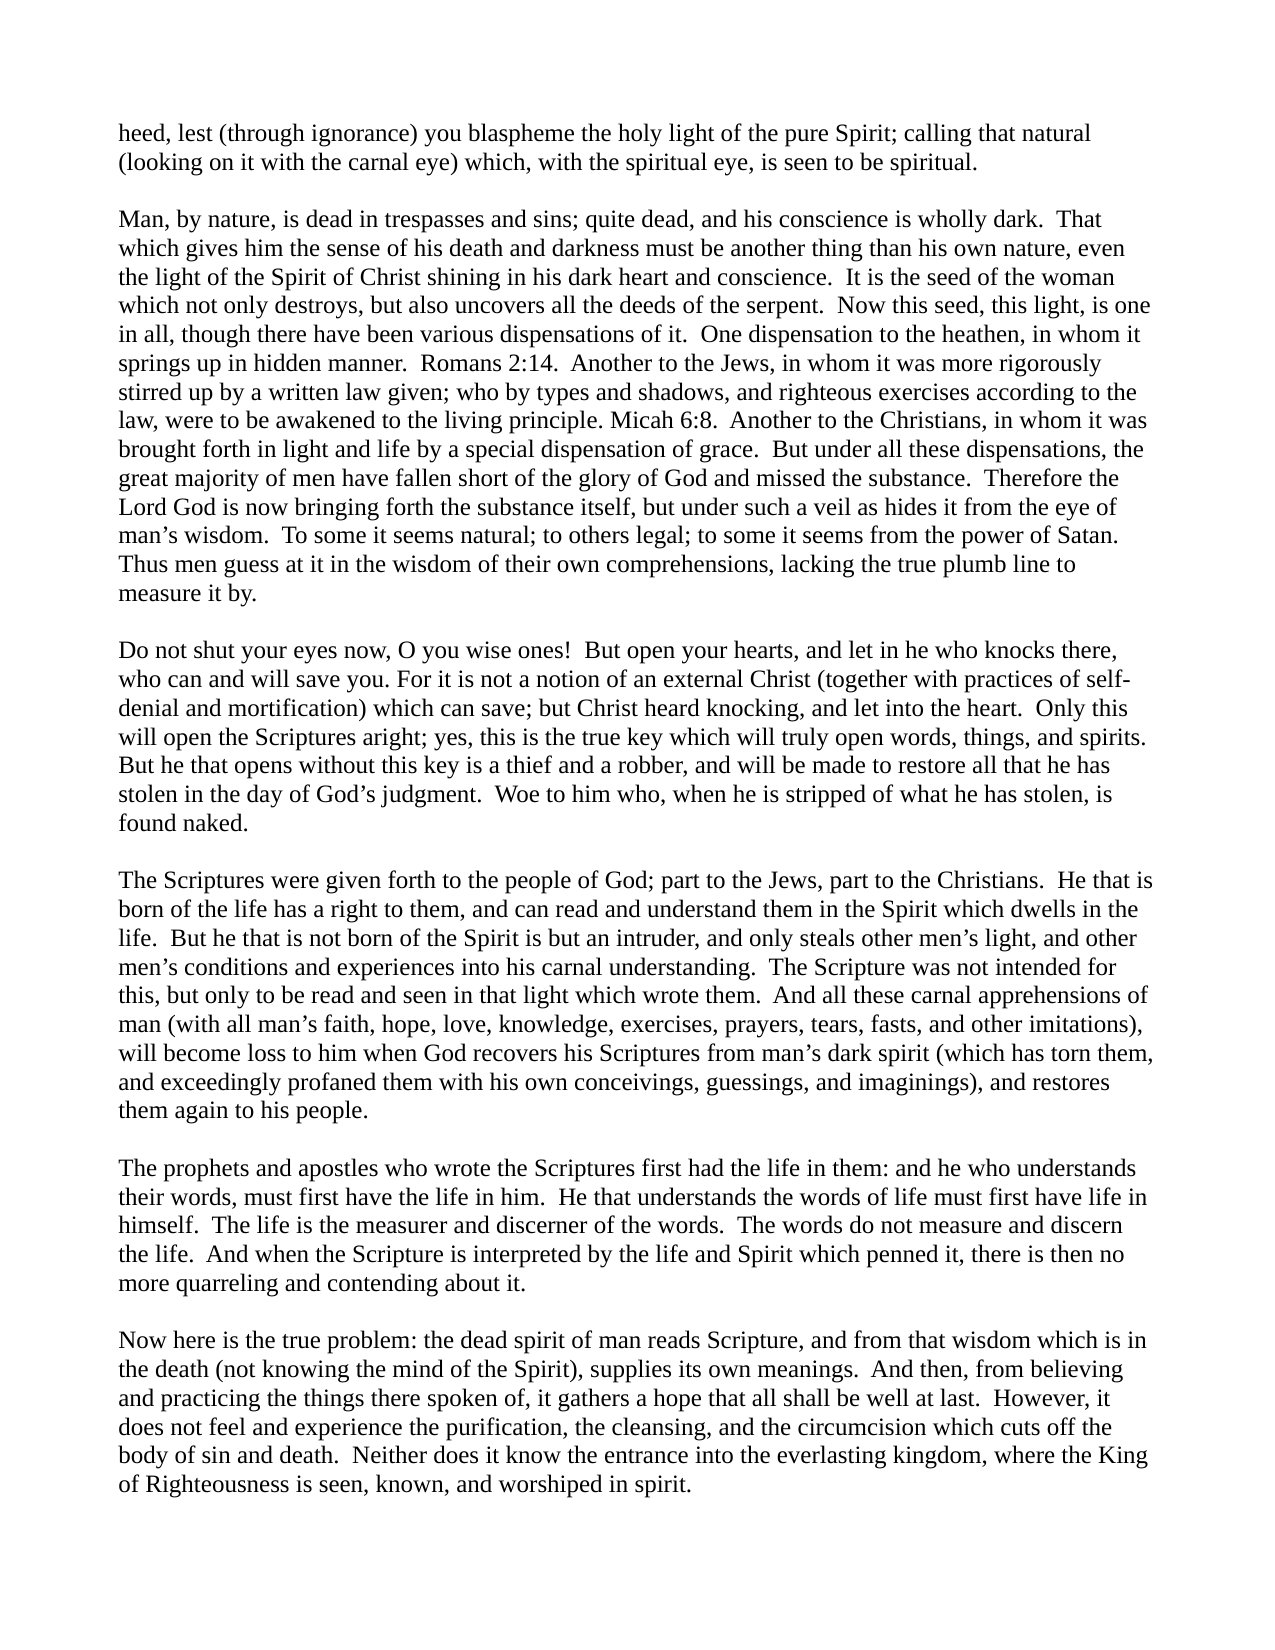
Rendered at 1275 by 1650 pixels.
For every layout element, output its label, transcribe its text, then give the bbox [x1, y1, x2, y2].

text Do not shut your eyes now, O you wise ones! But open your hearts, and let in he who knocks there, who can and will save you. For it is not a notion of an external Christ (together with practices of self-denial and mortification) which can save; but Christ heard knocking, and let into the heart. Only this will open the Scriptures aright; yes, this is the true key which will truly open words, things, and spirits. But he that opens without this key is a thief and a robber, and will be made to restore all that he has stolen in the day of God’s judgment. Woe to him who, when he is stripped of what he has stolen, is found naked. [118, 636, 1157, 837]
text Now here is the true problem: the dead spirit of man reads Scripture, and from that wisdom which is in the death (not knowing the mind of the Spirit), supplies its own meanings. And then, from believing and practicing the things there spoken of, it gathers a hope that all shall be well at last. However, it does not feel and experience the purification, the cleansing, and the circumcision which cuts off the body of sin and death. Neither does it know the entrance into the everlasting kingdom, where the King of Righteousness is seen, known, and worshiped in spirit. [118, 1326, 1157, 1498]
text The Scriptures were given forth to the people of God; part to the Jews, part to the Christians. He that is born of the life has a right to them, and can read and understand them in the Spirit which dwells in the life. But he that is not born of the Spirit is but an intruder, and only steals other men’s light, and other men’s conditions and experiences into his carnal understanding. The Scripture was not intended for this, but only to be read and seen in that light which wrote them. And all these carnal apprehensions of man (with all man’s faith, hope, love, knowledge, exercises, prayers, tears, fasts, and other imitations), will become loss to him when God recovers his Scriptures from man’s dark spirit (which has torn them, and exceedingly profaned them with his own conceivings, guessings, and imaginings), and restores them again to his people. [118, 866, 1157, 1124]
text heed, lest (through ignorance) you blaspheme the holy light of the pure Spirit; calling that natural (looking on it with the carnal eye) which, with the spiritual eye, is seen to be spiritual. [118, 118, 1157, 176]
text The prophets and apostles who wrote the Scriptures first had the life in them: and he who understands their words, must first have the life in him. He that understands the words of life must first have life in himself. The life is the measurer and discerner of the words. The words do not measure and discern the life. And when the Scripture is interpreted by the life and Spirit which penned it, there is then no more quarreling and contending about it. [118, 1153, 1157, 1297]
text Man, by nature, is dead in trespasses and sins; quite dead, and his conscience is wholly dark. That which gives him the sense of his death and darkness must be another thing than his own nature, even the light of the Spirit of Christ shining in his dark heart and conscience. It is the seed of the woman which not only destroys, but also uncovers all the deeds of the serpent. Now this seed, this light, is one in all, though there have been various dispensations of it. One dispensation to the heathen, in whom it springs up in hidden manner. Romans 2:14. Another to the Jews, in whom it was more rigorously stirred up by a written law given; who by types and shadows, and righteous exercises according to the law, were to be awakened to the living principle. Micah 6:8. Another to the Christians, in whom it was brought forth in light and life by a special dispensation of grace. But under all these dispensations, the great majority of men have fallen short of the glory of God and missed the substance. Therefore the Lord God is now bringing forth the substance itself, but under such a veil as hides it from the eye of man’s wisdom. To some it seems natural; to others legal; to some it seems from the power of Satan. Thus men guess at it in the wisdom of their own comprehensions, lacking the true plumb line to measure it by. [118, 204, 1157, 607]
